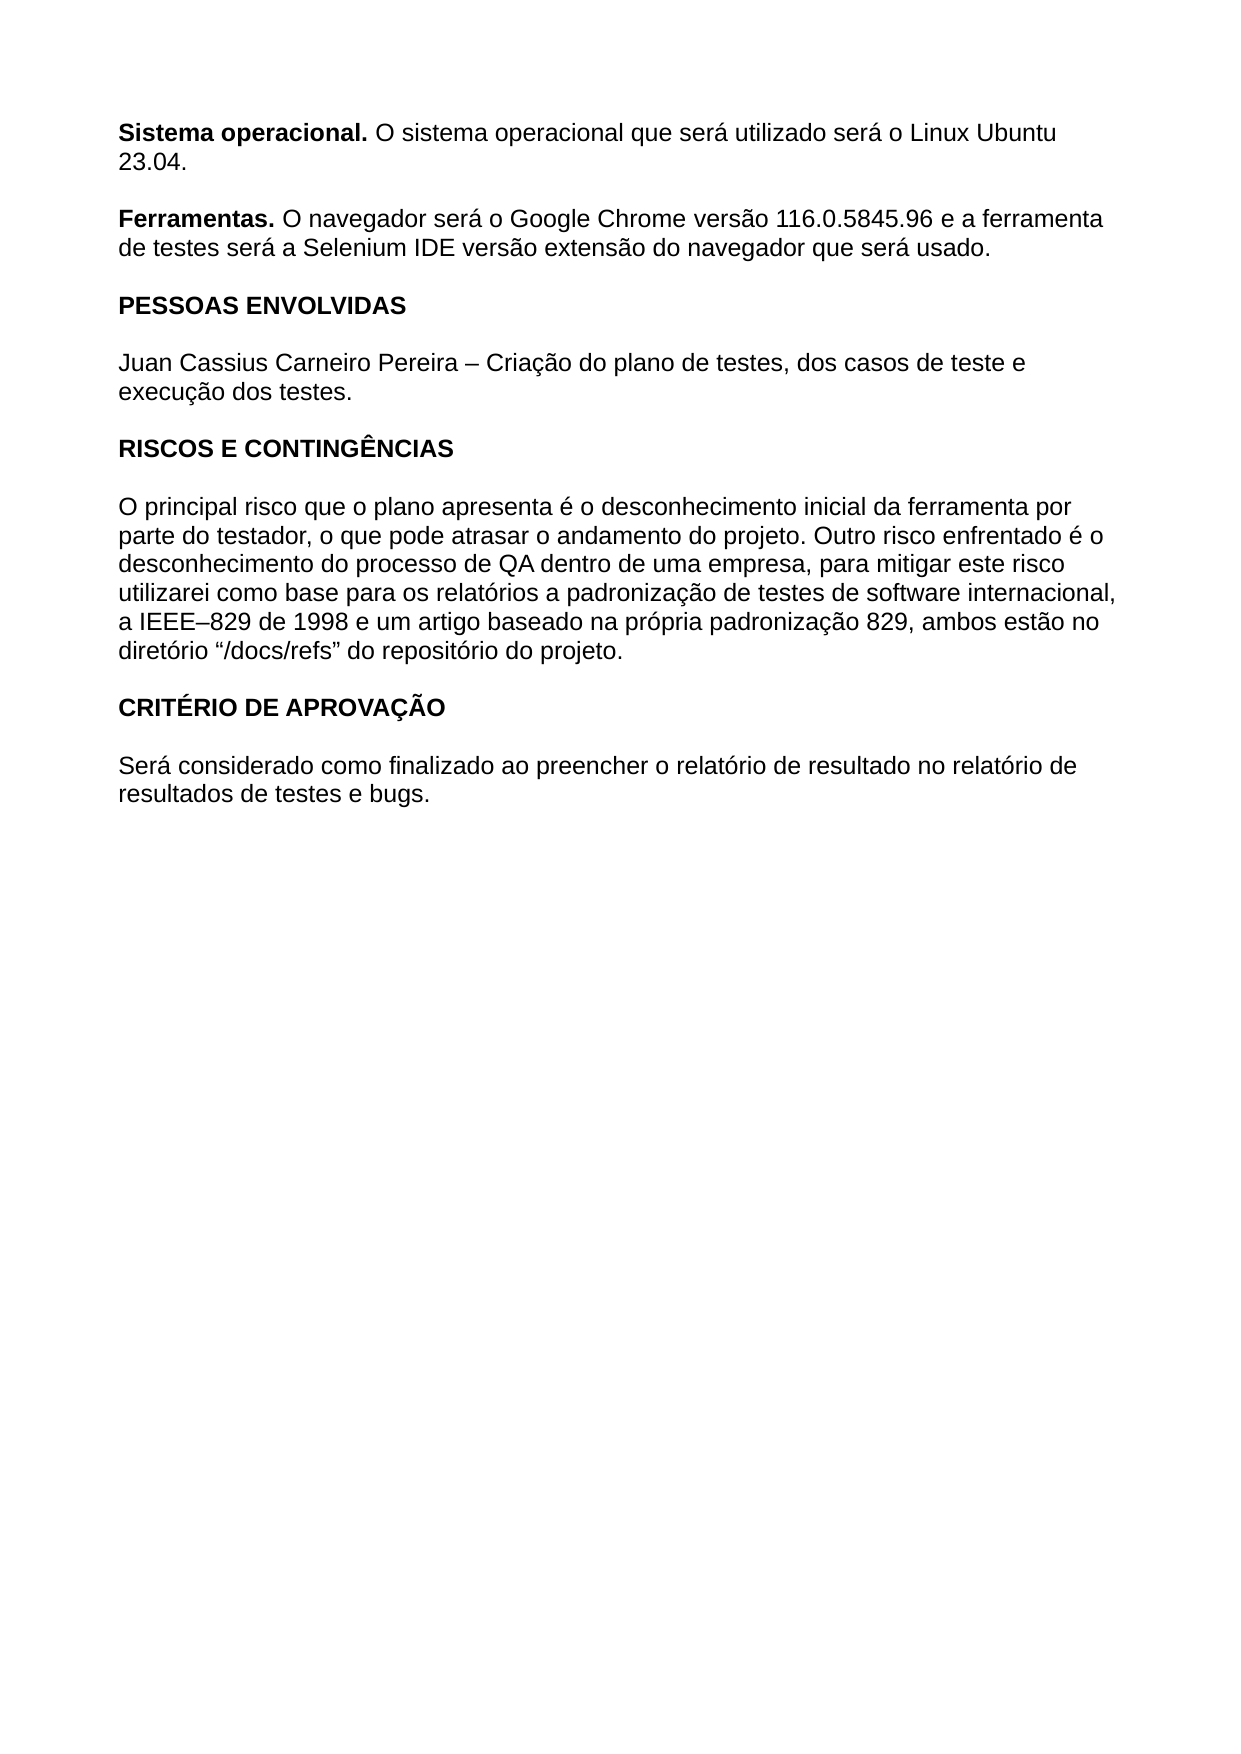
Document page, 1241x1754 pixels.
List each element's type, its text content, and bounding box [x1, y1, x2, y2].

text Juan Cassius Carneiro Pereira – Criação do plano de testes, dos casos de teste e execução dos testes. [118, 348, 1122, 406]
text Ferramentas. O navegador será o Google Chrome versão 116.0.5845.96 e a ferramenta de testes será a Selenium IDE versão extensão do navegador que será usado. [118, 204, 1122, 262]
text PESSOAS ENVOLVIDAS [118, 291, 1122, 319]
text O principal risco que o plano apresenta é o desconhecimento inicial da ferramenta por parte do testador, o que pode atrasar o andamento do projeto. Outro risco enfrentado é o desconhecimento do processo de QA dentro de uma empresa, para mitigar este risco utilizarei como base para os relatórios a padronização de testes de software internacional, a IEEE–829 de 1998 e um artigo baseado na própria padronização 829, ambos estão no diretório “/docs/refs” do repositório do projeto. [118, 492, 1122, 664]
text CRITÉRIO DE APROVAÇÃO [118, 693, 1122, 722]
text RISCOS E CONTINGÊNCIAS [118, 434, 1122, 463]
text Será considerado como finalizado ao preencher o relatório de resultado no relatório de resultados de testes e bugs. [118, 751, 1122, 808]
text Sistema operacional. O sistema operacional que será utilizado será o Linux Ubuntu 23.04. [118, 118, 1122, 176]
